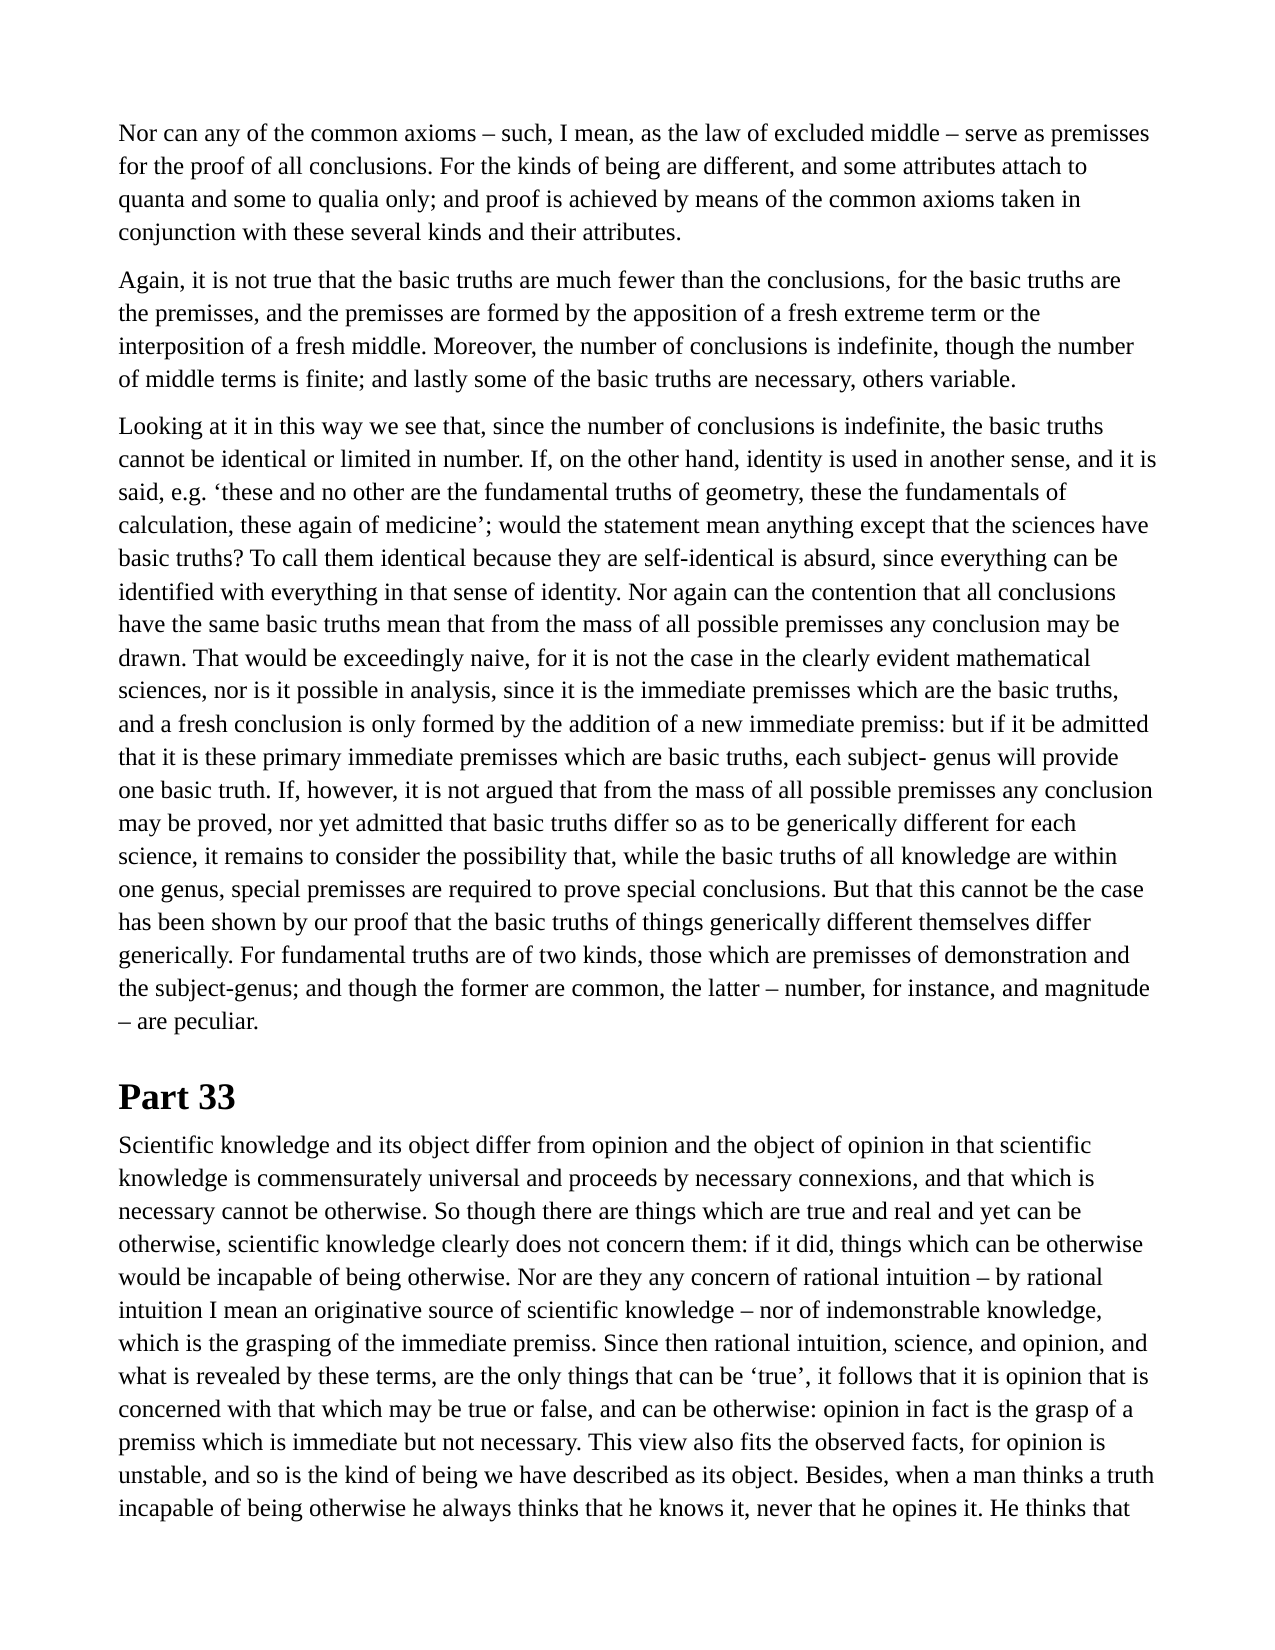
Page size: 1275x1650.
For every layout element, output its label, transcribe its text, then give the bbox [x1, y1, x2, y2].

subtitle Part 33 [118, 1074, 1157, 1117]
text Again, it is not true that the basic truths are much fewer than the conclusions, for the basic truths are the premisses, and the premisses are formed by the apposition of a fresh extreme term or the interposition of a fresh middle. Moreover, the number of conclusions is indefinite, though the number of middle terms is finite; and lastly some of the basic truths are necessary, others variable. [118, 265, 1157, 393]
text Nor can any of the common axioms – such, I mean, as the law of excluded middle – serve as premisses for the proof of all conclusions. For the kinds of being are different, and some attributes attach to quanta and some to qualia only; and proof is achieved by means of the common axioms taken in conjunction with these several kinds and their attributes. [118, 118, 1157, 246]
text Looking at it in this way we see that, since the number of conclusions is indefinite, the basic truths cannot be identical or limited in number. If, on the other hand, identity is used in another sense, and it is said, e.g. ‘these and no other are the fundamental truths of geometry, these the fundamentals of calculation, these again of medicine’; would the statement mean anything except that the sciences have basic truths? To call them identical because they are self-identical is absurd, since everything can be identified with everything in that sense of identity. Nor again can the contention that all conclusions have the same basic truths mean that from the mass of all possible premisses any conclusion may be drawn. That would be exceedingly naive, for it is not the case in the clearly evident mathematical sciences, nor is it possible in analysis, since it is the immediate premisses which are the basic truths, and a fresh conclusion is only formed by the addition of a new immediate premiss: but if it be admitted that it is these primary immediate premisses which are basic truths, each subject- genus will provide one basic truth. If, however, it is not argued that from the mass of all possible premisses any conclusion may be proved, nor yet admitted that basic truths differ so as to be generically different for each science, it remains to consider the possibility that, while the basic truths of all knowledge are within one genus, special premisses are required to prove special conclusions. But that this cannot be the case has been shown by our proof that the basic truths of things generically different themselves differ generically. For fundamental truths are of two kinds, those which are premisses of demonstration and the subject-genus; and though the former are common, the latter – number, for instance, and magnitude – are peculiar. [118, 411, 1157, 1034]
text Scientific knowledge and its object differ from opinion and the object of opinion in that scientific knowledge is commensurately universal and proceeds by necessary connexions, and that which is necessary cannot be otherwise. So though there are things which are true and real and yet can be otherwise, scientific knowledge clearly does not concern them: if it did, things which can be otherwise would be incapable of being otherwise. Nor are they any concern of rational intuition – by rational intuition I mean an originative source of scientific knowledge – nor of indemonstrable knowledge, which is the grasping of the immediate premiss. Since then rational intuition, science, and opinion, and what is revealed by these terms, are the only things that can be ‘true’, it follows that it is opinion that is concerned with that which may be true or false, and can be otherwise: opinion in fact is the grasp of a premiss which is immediate but not necessary. This view also fits the observed facts, for opinion is unstable, and so is the kind of being we have described as its object. Besides, when a man thinks a truth incapable of being otherwise he always thinks that he knows it, never that he opines it. He thinks that [118, 1130, 1157, 1522]
